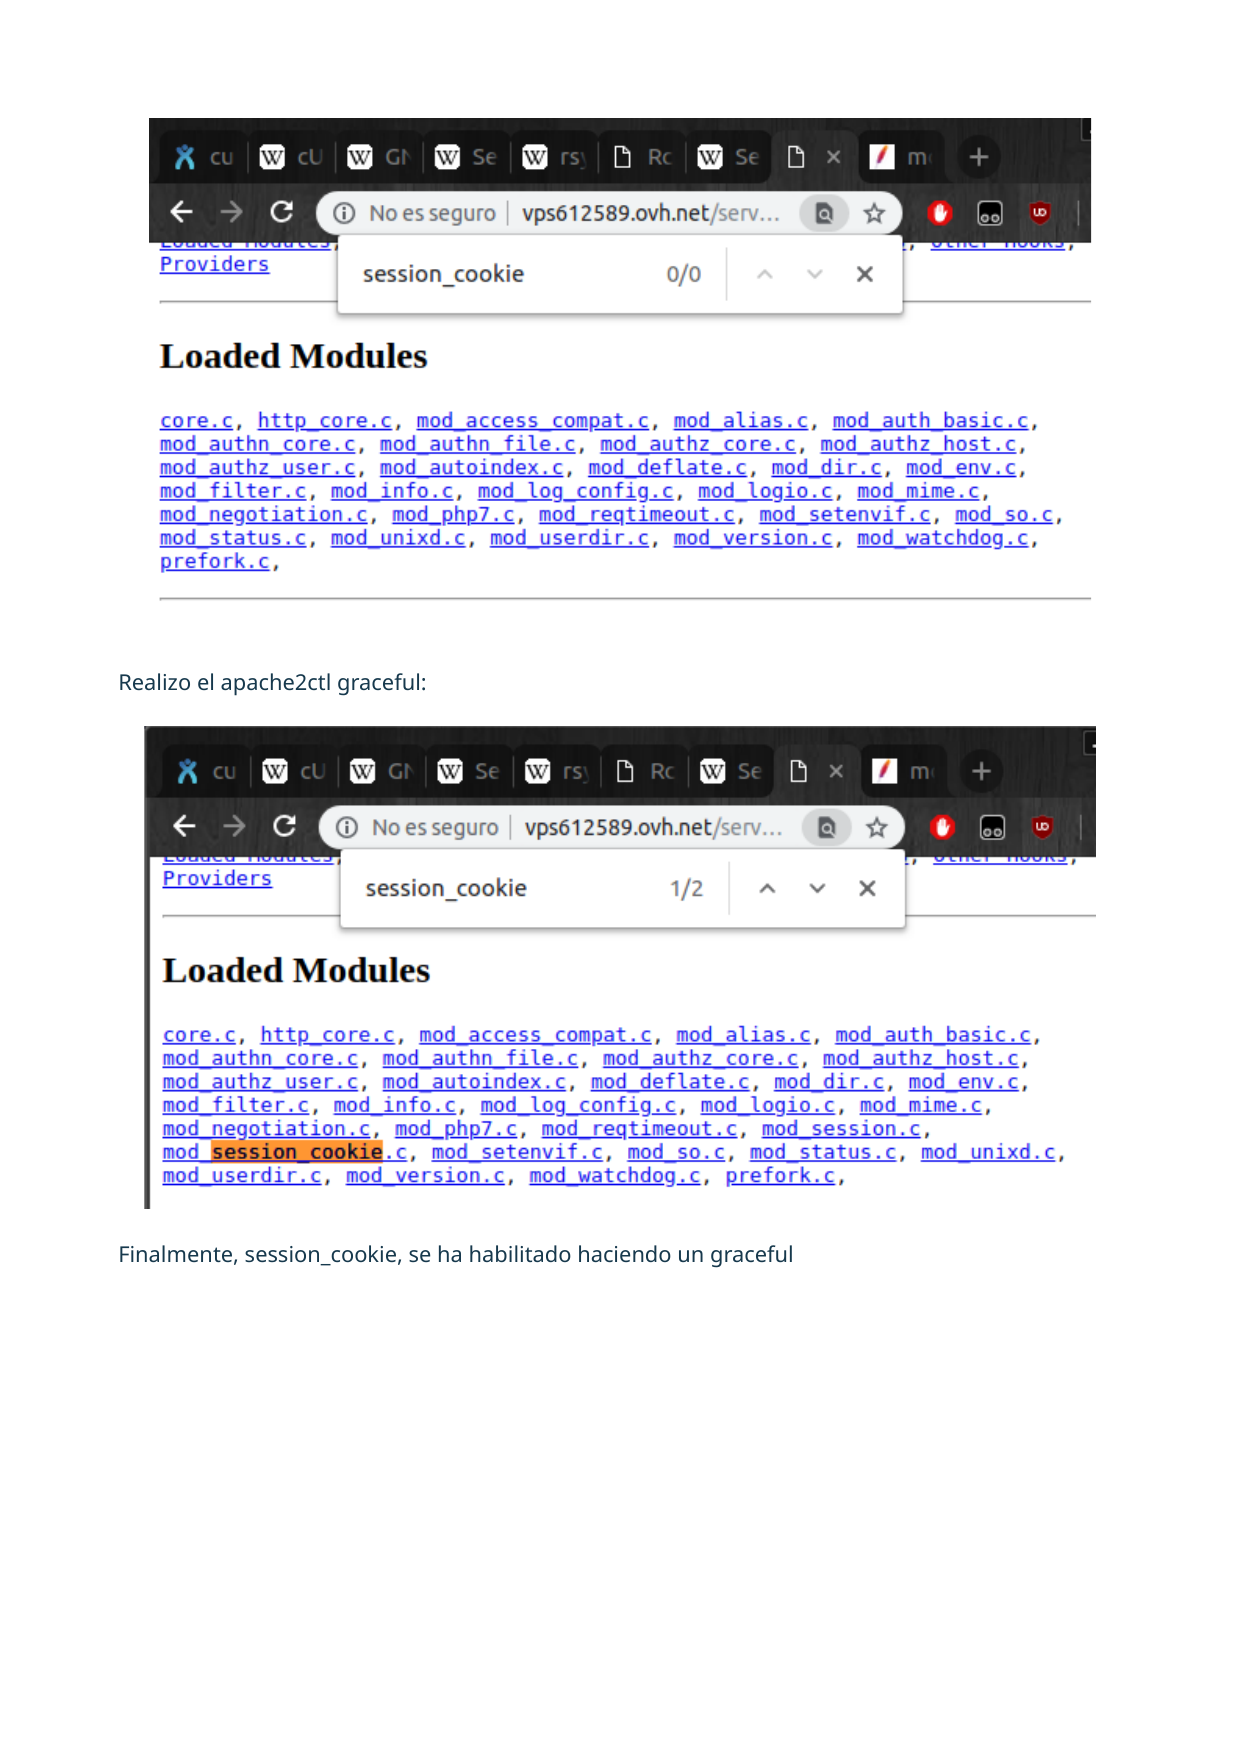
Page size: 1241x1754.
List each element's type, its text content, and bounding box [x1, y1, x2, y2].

picture [149, 118, 1092, 637]
text Realizo el apache2ctl graceful: [118, 667, 1122, 696]
text Finalmente, session_cookie, se ha habilitado haciendo un graceful [118, 1239, 1122, 1269]
picture [144, 726, 1096, 1209]
